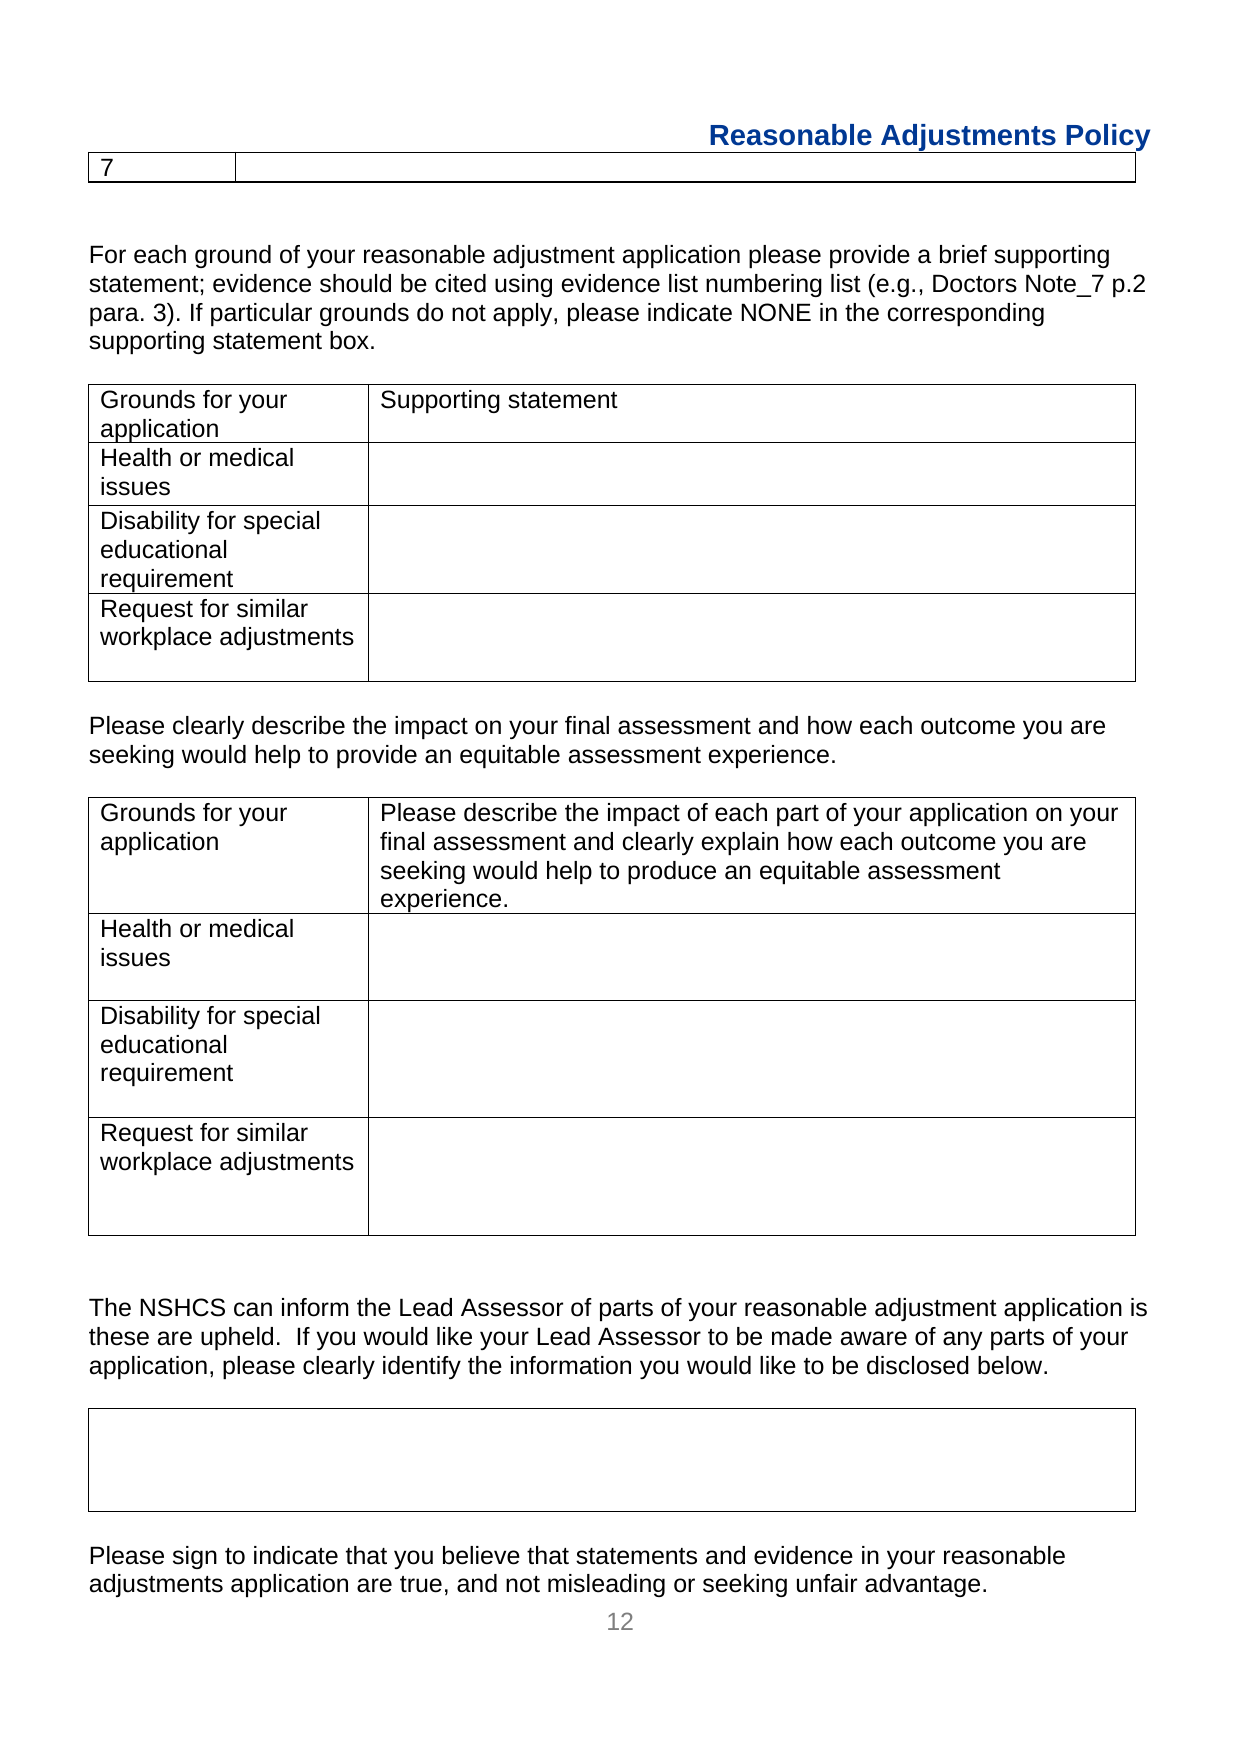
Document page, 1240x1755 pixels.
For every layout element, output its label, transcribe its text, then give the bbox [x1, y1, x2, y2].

table_header [89, 1409, 1135, 1511]
text For each ground of your reasonable adjustment application please provide a brief supporting statement; evidence should be cited using evidence list numbering list (e.g., Doctors Note_7 p.2 para. 3). If particular grounds do not apply, please indicate NONE in the corresponding supporting statement box. [89, 240, 1151, 355]
text Please sign to indicate that you believe that statements and evidence in your reasonable adjustments application are true, and not misleading or seeking unfair advantage. [89, 1541, 1151, 1598]
table_cell Request for similar workplace adjustments [89, 1118, 368, 1234]
text Please clearly describe the impact on your final assessment and how each outcome you are seeking would help to provide an equitable assessment experience. [89, 711, 1151, 768]
table_header Supporting statement [369, 385, 1135, 442]
table_header Please describe the impact of each part of your application on your final assessment and clearly explain how each outcome you are seeking would help to produce an equitable assessment experience. [369, 798, 1135, 913]
table_cell Health or medical issues [89, 914, 368, 1000]
table_cell 7 [89, 153, 235, 181]
table_header Grounds for your application [89, 798, 368, 913]
table_cell Health or medical issues [89, 443, 368, 505]
table_cell [369, 1118, 1135, 1234]
table_header Grounds for your application [89, 385, 368, 442]
table_cell [369, 594, 1135, 681]
table_cell Disability for special educational requirement [89, 506, 368, 593]
table_cell [236, 153, 1135, 181]
table_cell [369, 443, 1135, 505]
table_cell [369, 914, 1135, 1000]
table_cell Disability for special educational requirement [89, 1001, 368, 1117]
table_cell [369, 506, 1135, 593]
table_cell [369, 1001, 1135, 1117]
table_cell Request for similar workplace adjustments [89, 594, 368, 681]
text The NSHCS can inform the Lead Assessor of parts of your reasonable adjustment application is these are upheld. If you would like your Lead Assessor to be made aware of any parts of your application, please clearly identify the information you would like to be disclosed below. [89, 1293, 1151, 1379]
